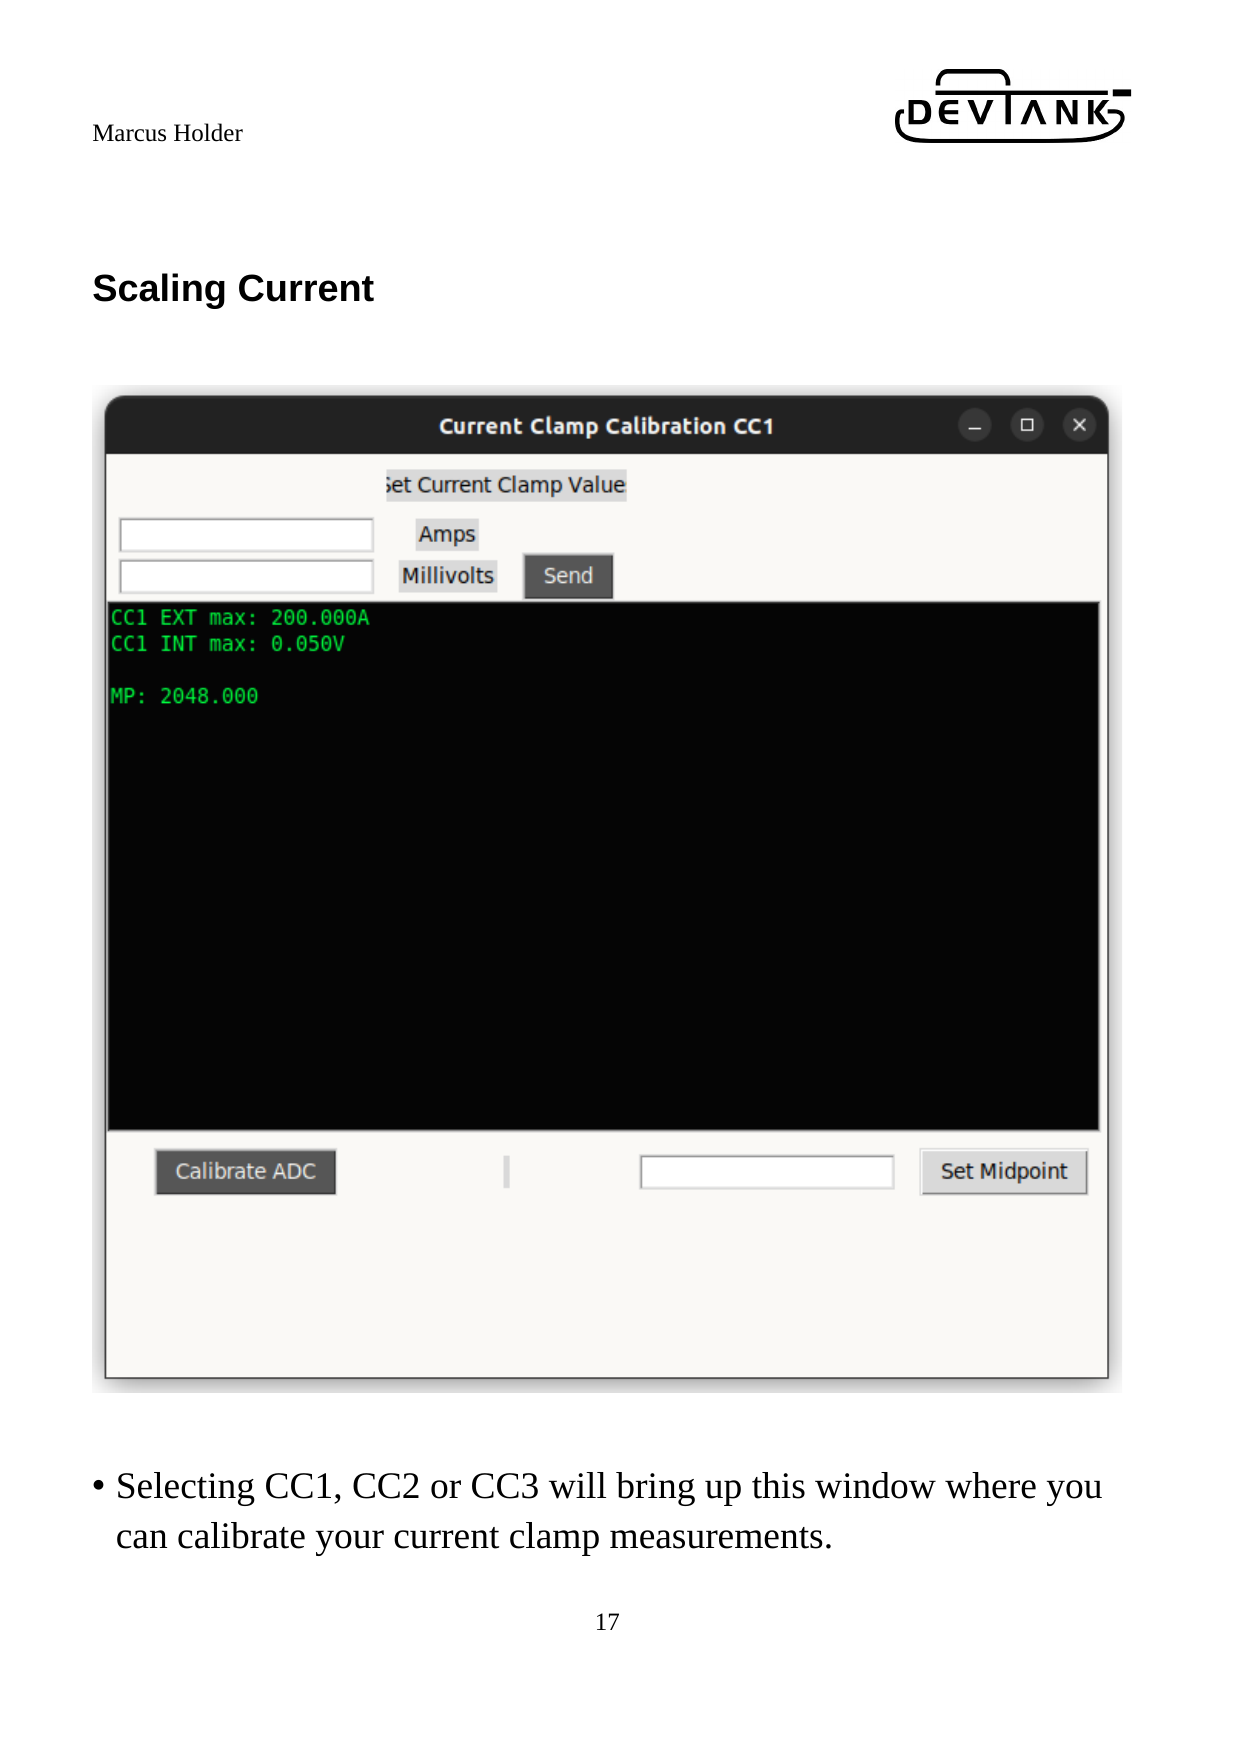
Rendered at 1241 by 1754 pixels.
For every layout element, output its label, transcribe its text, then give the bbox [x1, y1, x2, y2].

subtitle Scaling Current [92, 266, 1122, 309]
list Selecting CC1, CC2 or CC3 will bring up this window where you can calibrate your current clamp measurements. [92, 1463, 1122, 1556]
picture [895, 69, 1132, 143]
picture [92, 385, 1123, 1393]
